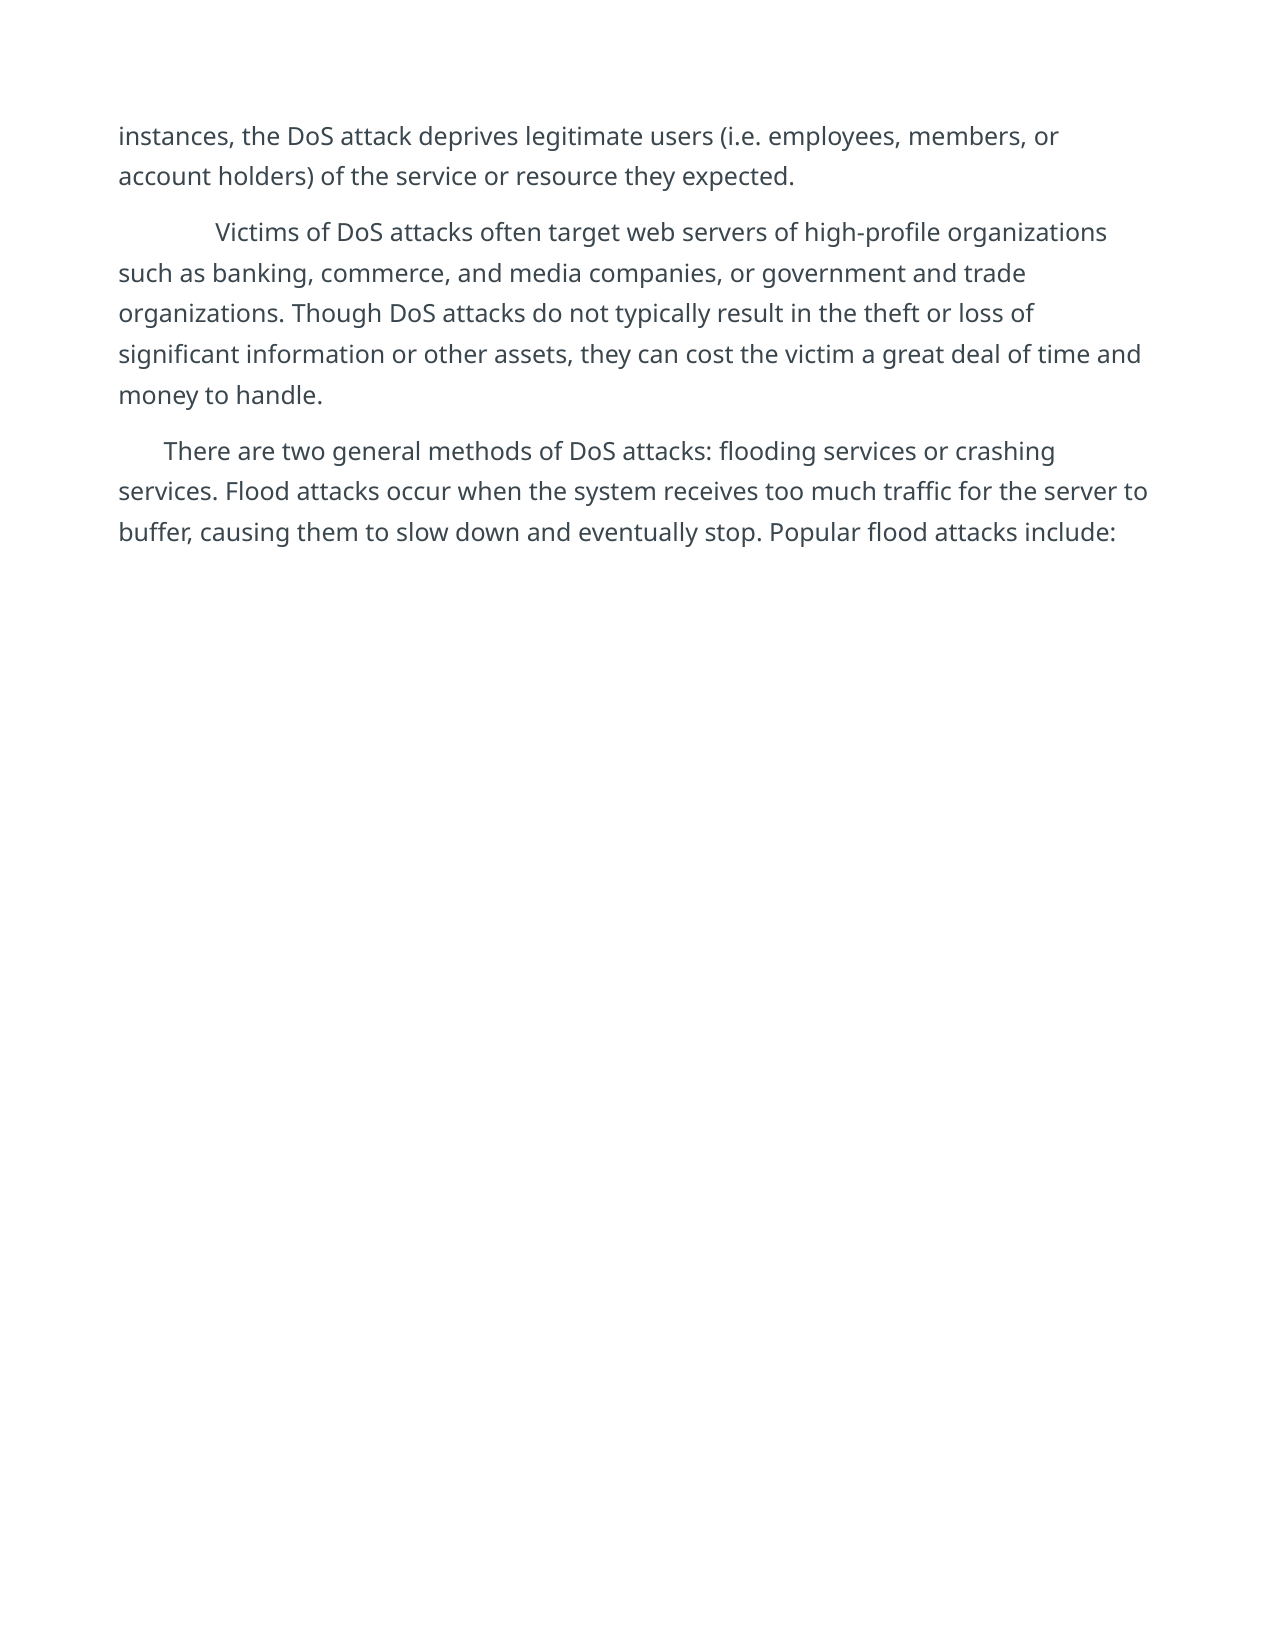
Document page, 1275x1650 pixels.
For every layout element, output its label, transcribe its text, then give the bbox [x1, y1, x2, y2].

text There are two general methods of DoS attacks: flooding services or crashing services. Flood attacks occur when the system receives too much traffic for the server to buffer, causing them to slow down and eventually stop. Popular flood attacks include: [118, 433, 1157, 549]
text Victims of DoS attacks often target web servers of high-profile organizations such as banking, commerce, and media companies, or government and trade organizations. Though DoS attacks do not typically result in the theft or loss of significant information or other assets, they can cost the victim a great deal of time and money to handle. [118, 214, 1157, 412]
text instances, the DoS attack deprives legitimate users (i.e. employees, members, or account holders) of the service or resource they expected. [118, 118, 1157, 193]
